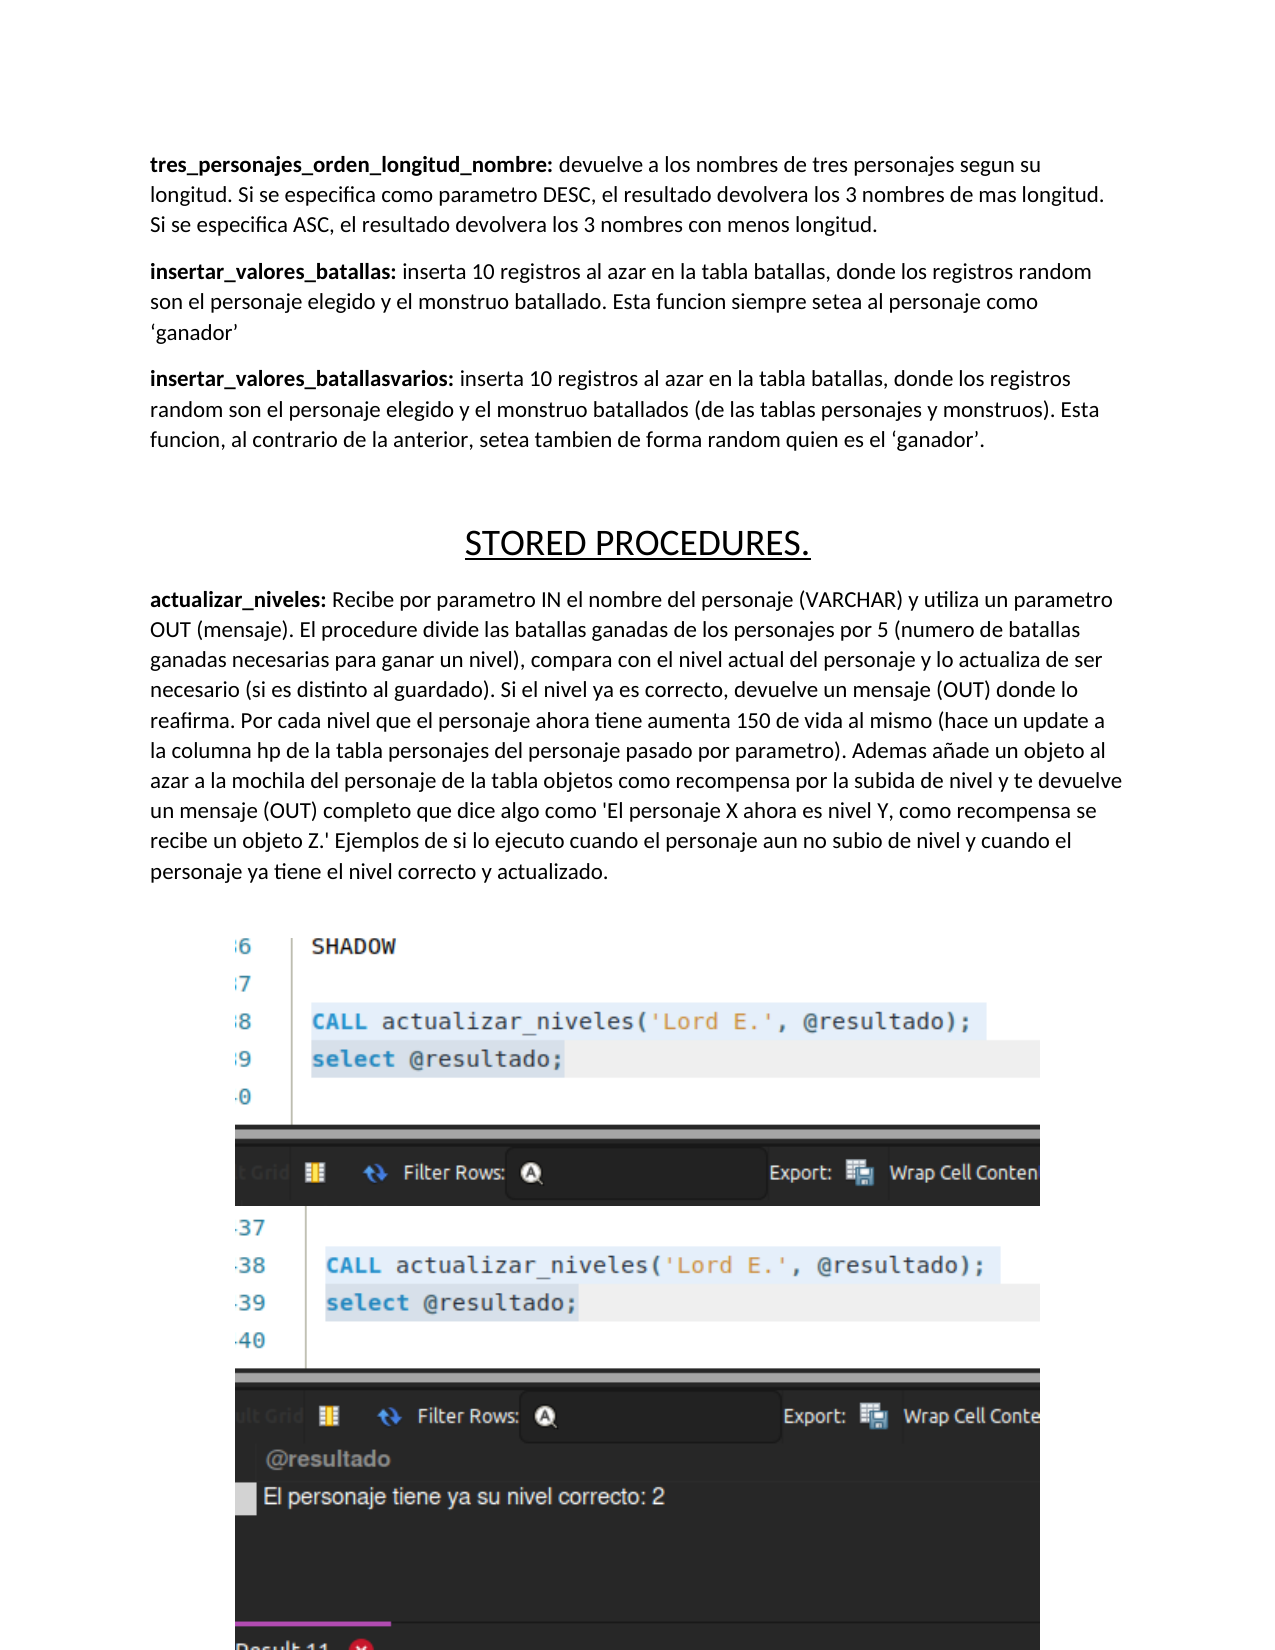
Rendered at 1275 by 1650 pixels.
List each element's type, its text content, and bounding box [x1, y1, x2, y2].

text insertar_valores_batallas: inserta 10 registros al azar en la tabla batallas, donde los registros random son el personaje elegido y el monstruo batallado. Esta funcion siempre setea al personaje como ‘ganador’ [150, 257, 1125, 346]
text tres_personajes_orden_longitud_nombre: devuelve a los nombres de tres personajes segun su longitud. Si se especifica como parametro DESC, el resultado devolvera los 3 nombres de mas longitud. Si se especifica ASC, el resultado devolvera los 3 nombres con menos longitud. [150, 150, 1125, 238]
picture [235, 938, 1040, 1650]
text STORED PROCEDURES. [150, 519, 1125, 564]
text insertar_valores_batallasvarios: inserta 10 registros al azar en la tabla batallas, donde los registros random son el personaje elegido y el monstruo batallados (de las tablas personajes y monstruos). Esta funcion, al contrario de la anterior, setea tambien de forma random quien es el ‘ganador’. [150, 364, 1125, 453]
text actualizar_niveles: Recibe por parametro IN el nombre del personaje (VARCHAR) y utiliza un parametro OUT (mensaje). El procedure divide las batallas ganadas de los personajes por 5 (numero de batallas ganadas necesarias para ganar un nivel), compara con el nivel actual del personaje y lo actualiza de ser necesario (si es distinto al guardado). Si el nivel ya es correcto, devuelve un mensaje (OUT) donde lo reafirma. Por cada nivel que el personaje ahora tiene aumenta 150 de vida al mismo (hace un update a la columna hp de la tabla personajes del personaje pasado por parametro). Ademas añade un objeto al azar a la mochila del personaje de la tabla objetos como recompensa por la subida de nivel y te devuelve un mensaje (OUT) completo que dice algo como 'El personaje X ahora es nivel Y, como recompensa se recibe un objeto Z.' Ejemplos de si lo ejecuto cuando el personaje aun no subio de nivel y cuando el personaje ya tiene el nivel correcto y actualizado. [150, 585, 1125, 885]
